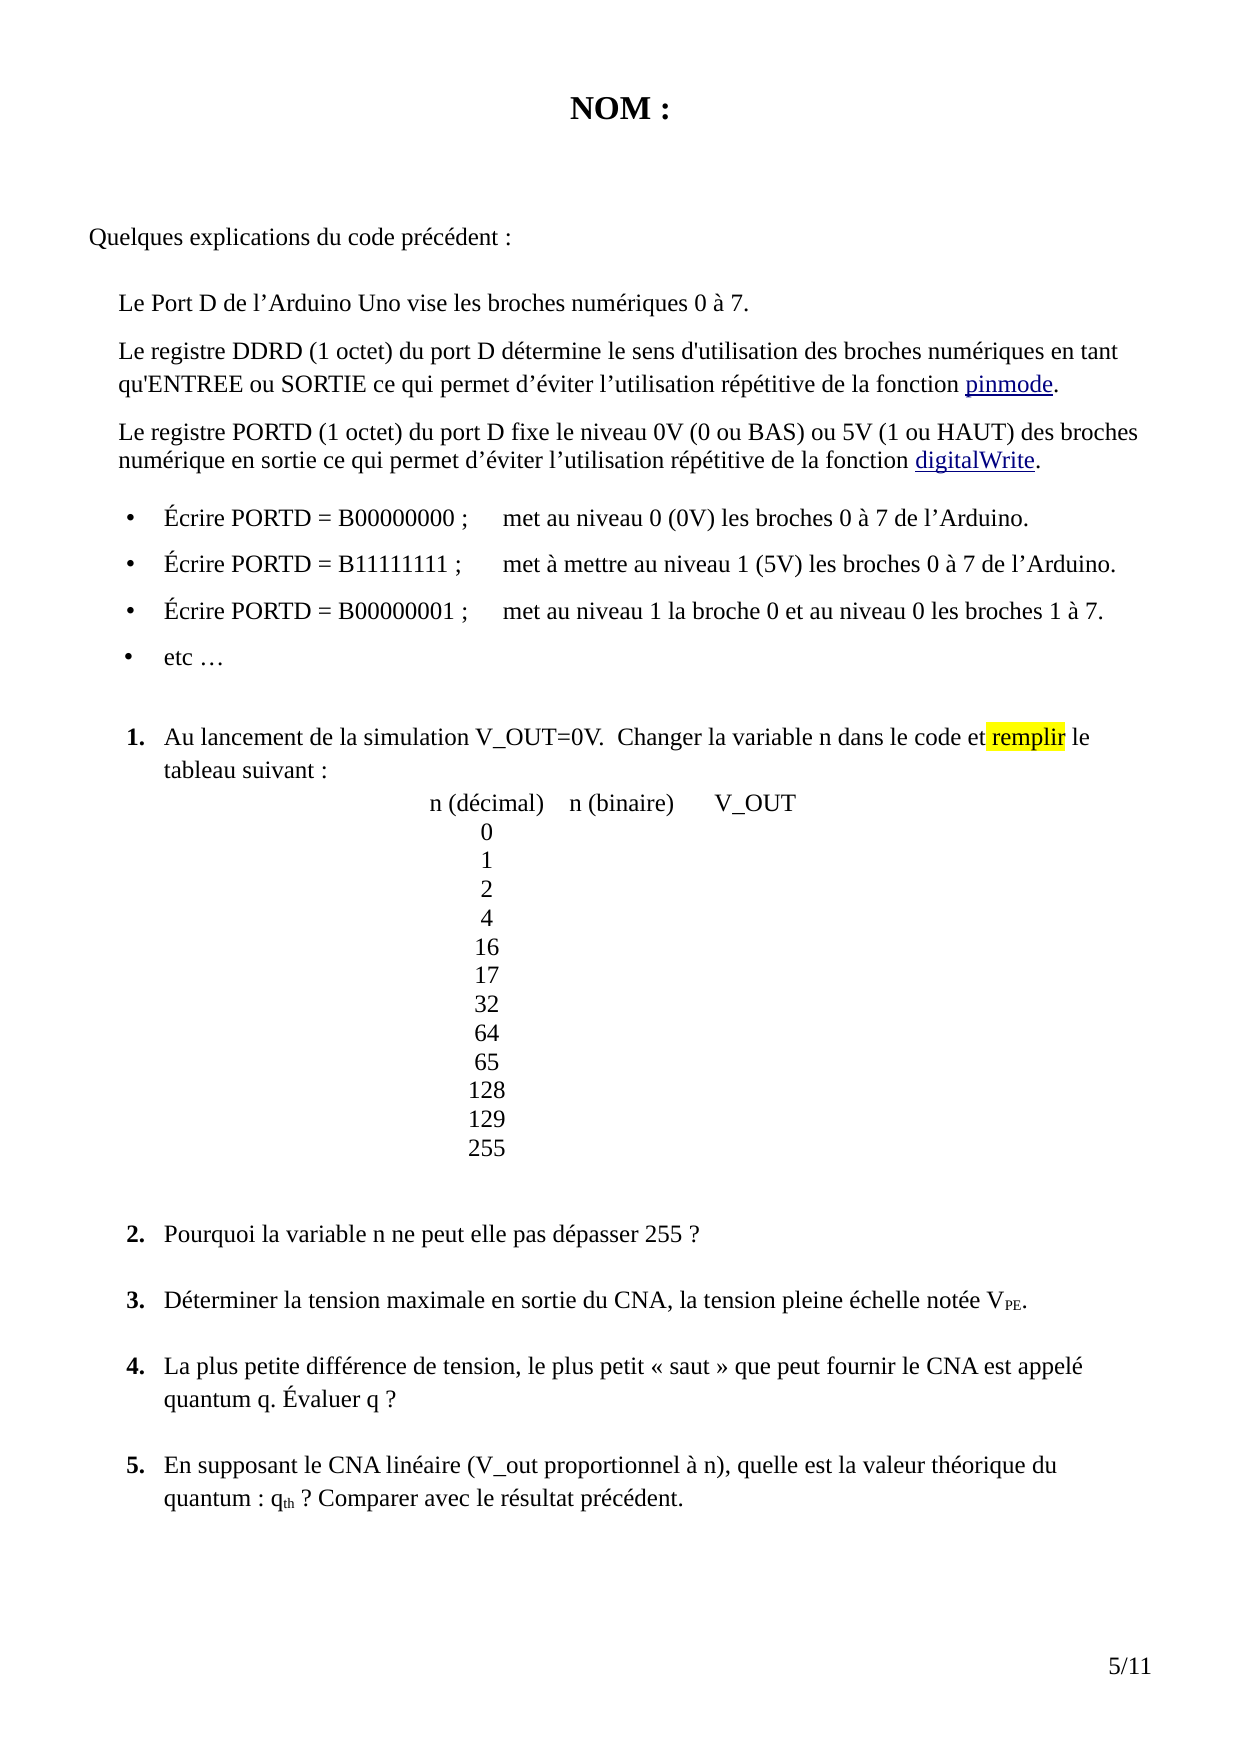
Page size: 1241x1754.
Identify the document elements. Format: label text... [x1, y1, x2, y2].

table_cell 0 [419, 817, 555, 845]
table_cell [688, 903, 822, 932]
table_cell [688, 960, 822, 989]
list Écrire PORTD = B00000001 ; met au niveau 1 la broche 0 et au niveau 0 les broches 1 à 7. [126, 596, 1152, 625]
table_cell 1 [419, 845, 555, 874]
table_cell [555, 960, 688, 989]
table_cell [555, 817, 688, 845]
table_cell [688, 874, 822, 903]
table_cell [555, 1018, 688, 1047]
table_cell [555, 932, 688, 960]
list Déterminer la tension maximale en sortie du CNA, la tension pleine échelle notée VPE. [126, 1285, 1152, 1314]
table_cell [555, 989, 688, 1018]
table_cell 129 [419, 1104, 555, 1133]
table_cell 32 [419, 989, 555, 1018]
table_header n (décimal) [419, 788, 555, 817]
table_cell [555, 1047, 688, 1075]
table_cell [555, 1104, 688, 1133]
table_cell [688, 989, 822, 1018]
list Écrire PORTD = B11111111 ; met à mettre au niveau 1 (5V) les broches 0 à 7 de l’Arduino. [126, 549, 1152, 578]
list Pourquoi la variable n ne peut elle pas dépasser 255 ? [126, 1219, 1152, 1248]
table_cell 17 [419, 960, 555, 989]
text Quelques explications du code précédent : [89, 222, 1152, 251]
table_cell [688, 932, 822, 960]
table_cell [688, 1133, 822, 1162]
list etc … [124, 642, 1152, 671]
table_header n (binaire) [555, 788, 688, 817]
table_cell 2 [419, 874, 555, 903]
table_cell [555, 845, 688, 874]
table_cell [555, 874, 688, 903]
table_header V_OUT [688, 788, 822, 817]
table_cell [555, 1133, 688, 1162]
list En supposant le CNA linéaire (V_out proportionnel à n), quelle est la valeur théorique du quantum : qth ? Comparer avec le résultat précédent. [126, 1450, 1152, 1512]
table_cell [688, 1075, 822, 1104]
table_cell 128 [419, 1075, 555, 1104]
table_cell 4 [419, 903, 555, 932]
table_cell 64 [419, 1018, 555, 1047]
list Au lancement de la simulation V_OUT=0V. Changer la variable n dans le code et remplir le tableau suivant : [126, 722, 1152, 784]
text Le registre DDRD (1 octet) du port D détermine le sens d'utilisation des broches numériques en tant qu'ENTREE ou SORTIE ce qui permet d’éviter l’utilisation répétitive de la fonction pinmode. [118, 336, 1152, 398]
table_cell [555, 903, 688, 932]
text Le registre PORTD (1 octet) du port D fixe le niveau 0V (0 ou BAS) ou 5V (1 ou HAUT) des broches numérique en sortie ce qui permet d’éviter l’utilisation répétitive de la fonction digitalWrite. [118, 417, 1152, 474]
table_cell 16 [419, 932, 555, 960]
list La plus petite différence de tension, le plus petit « saut » que peut fournir le CNA est appelé quantum q. Évaluer q ? [126, 1351, 1152, 1413]
table_cell [688, 1047, 822, 1075]
table_cell 255 [419, 1133, 555, 1162]
table_cell [555, 1075, 688, 1104]
table_cell [688, 817, 822, 845]
list Écrire PORTD = B00000000 ; met au niveau 0 (0V) les broches 0 à 7 de l’Arduino. [126, 503, 1152, 532]
table_cell [688, 1018, 822, 1047]
table_cell 65 [419, 1047, 555, 1075]
table_cell [688, 845, 822, 874]
table_cell [688, 1104, 822, 1133]
text Le Port D de l’Arduino Uno vise les broches numériques 0 à 7. [118, 288, 1152, 317]
